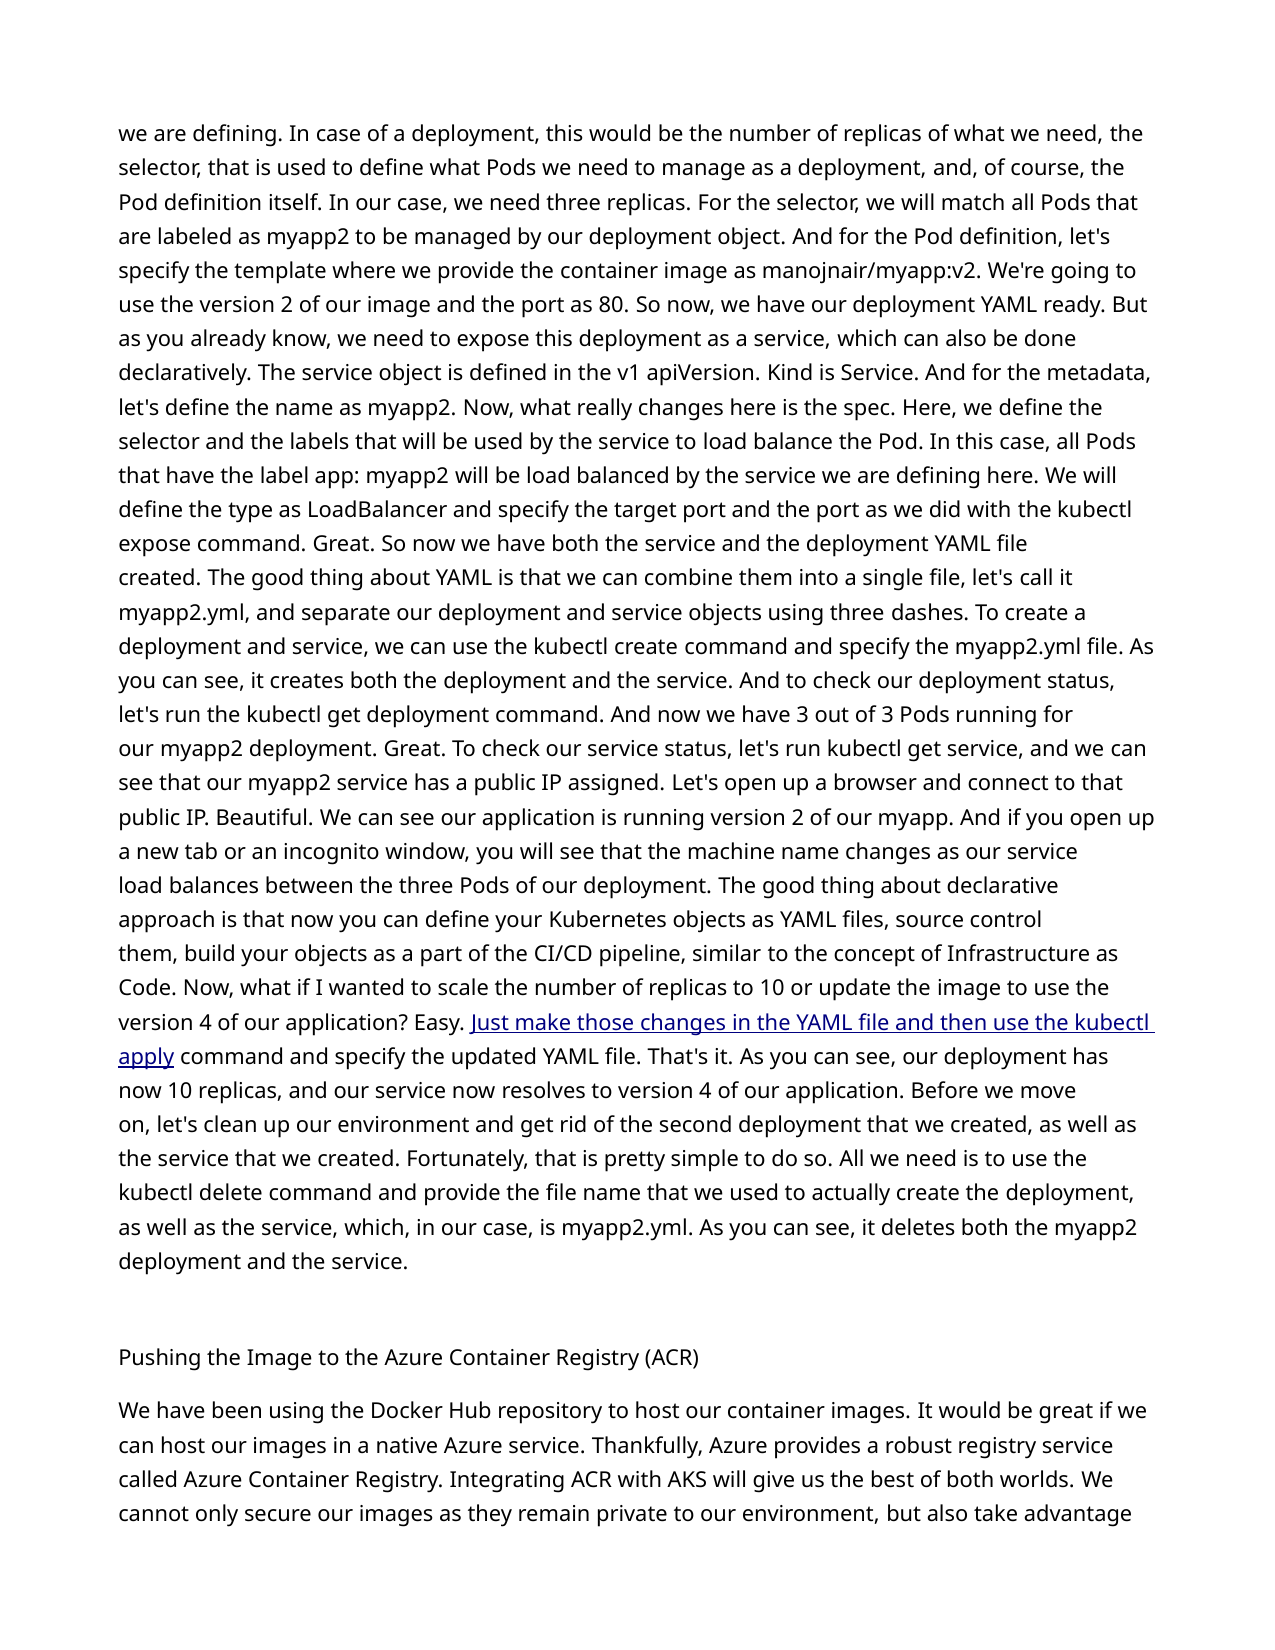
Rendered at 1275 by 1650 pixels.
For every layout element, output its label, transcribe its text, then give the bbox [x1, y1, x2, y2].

text we are defining. In case of a deployment, this would be the number of replicas of what we need, the selector, that is used to define what Pods we need to manage as a deployment, and, of course, the Pod definition itself. In our case, we need three replicas. For the selector, we will match all Pods that are labeled as myapp2 to be managed by our deployment object. And for the Pod definition, let's specify the template where we provide the container image as manojnair/myapp:v2. We're going to use the version 2 of our image and the port as 80. So now, we have our deployment YAML ready. But as you already know, we need to expose this deployment as a service, which can also be done declaratively. The service object is defined in the v1 apiVersion. Kind is Service. And for the metadata, let's define the name as myapp2. Now, what really changes here is the spec. Here, we define the selector and the labels that will be used by the service to load balance the Pod. In this case, all Pods that have the label app: myapp2 will be load balanced by the service we are defining here. We will define the type as LoadBalancer and specify the target port and the port as we did with the kubectl expose command. Great. So now we have both the service and the deployment YAML file created. The good thing about YAML is that we can combine them into a single file, let's call it myapp2.yml, and separate our deployment and service objects using three dashes. To create a deployment and service, we can use the kubectl create command and specify the myapp2.yml file. As you can see, it creates both the deployment and the service. And to check our deployment status, let's run the kubectl get deployment command. And now we have 3 out of 3 Pods running for our myapp2 deployment. Great. To check our service status, let's run kubectl get service, and we can see that our myapp2 service has a public IP assigned. Let's open up a browser and connect to that public IP. Beautiful. We can see our application is running version 2 of our myapp. And if you open up a new tab or an incognito window, you will see that the machine name changes as our service load balances between the three Pods of our deployment. The good thing about declarative approach is that now you can define your Kubernetes objects as YAML files, source control them, build your objects as a part of the CI/CD pipeline, similar to the concept of Infrastructure as Code. Now, what if I wanted to scale the number of replicas to 10 or update the image to use the version 4 of our application? Easy. Just make those changes in the YAML file and then use the kubectl apply command and specify the updated YAML file. That's it. As you can see, our deployment has now 10 replicas, and our service now resolves to version 4 of our application. Before we move on, let's clean up our environment and get rid of the second deployment that we created, as well as the service that we created. Fortunately, that is pretty simple to do so. All we need is to use the kubectl delete command and provide the file name that we used to actually create the deployment, as well as the service, which, in our case, is myapp2.yml. As you can see, it deletes both the myapp2 deployment and the service. [118, 118, 1157, 1275]
subtitle Pushing the Image to the Azure Container Registry (ACR) [118, 1342, 1157, 1372]
text We have been using the Docker Hub repository to host our container images. It would be great if we can host our images in a native Azure service. Thankfully, Azure provides a robust registry service called Azure Container Registry. Integrating ACR with AKS will give us the best of both worlds. We cannot only secure our images as they remain private to our environment, but also take advantage [118, 1396, 1157, 1528]
